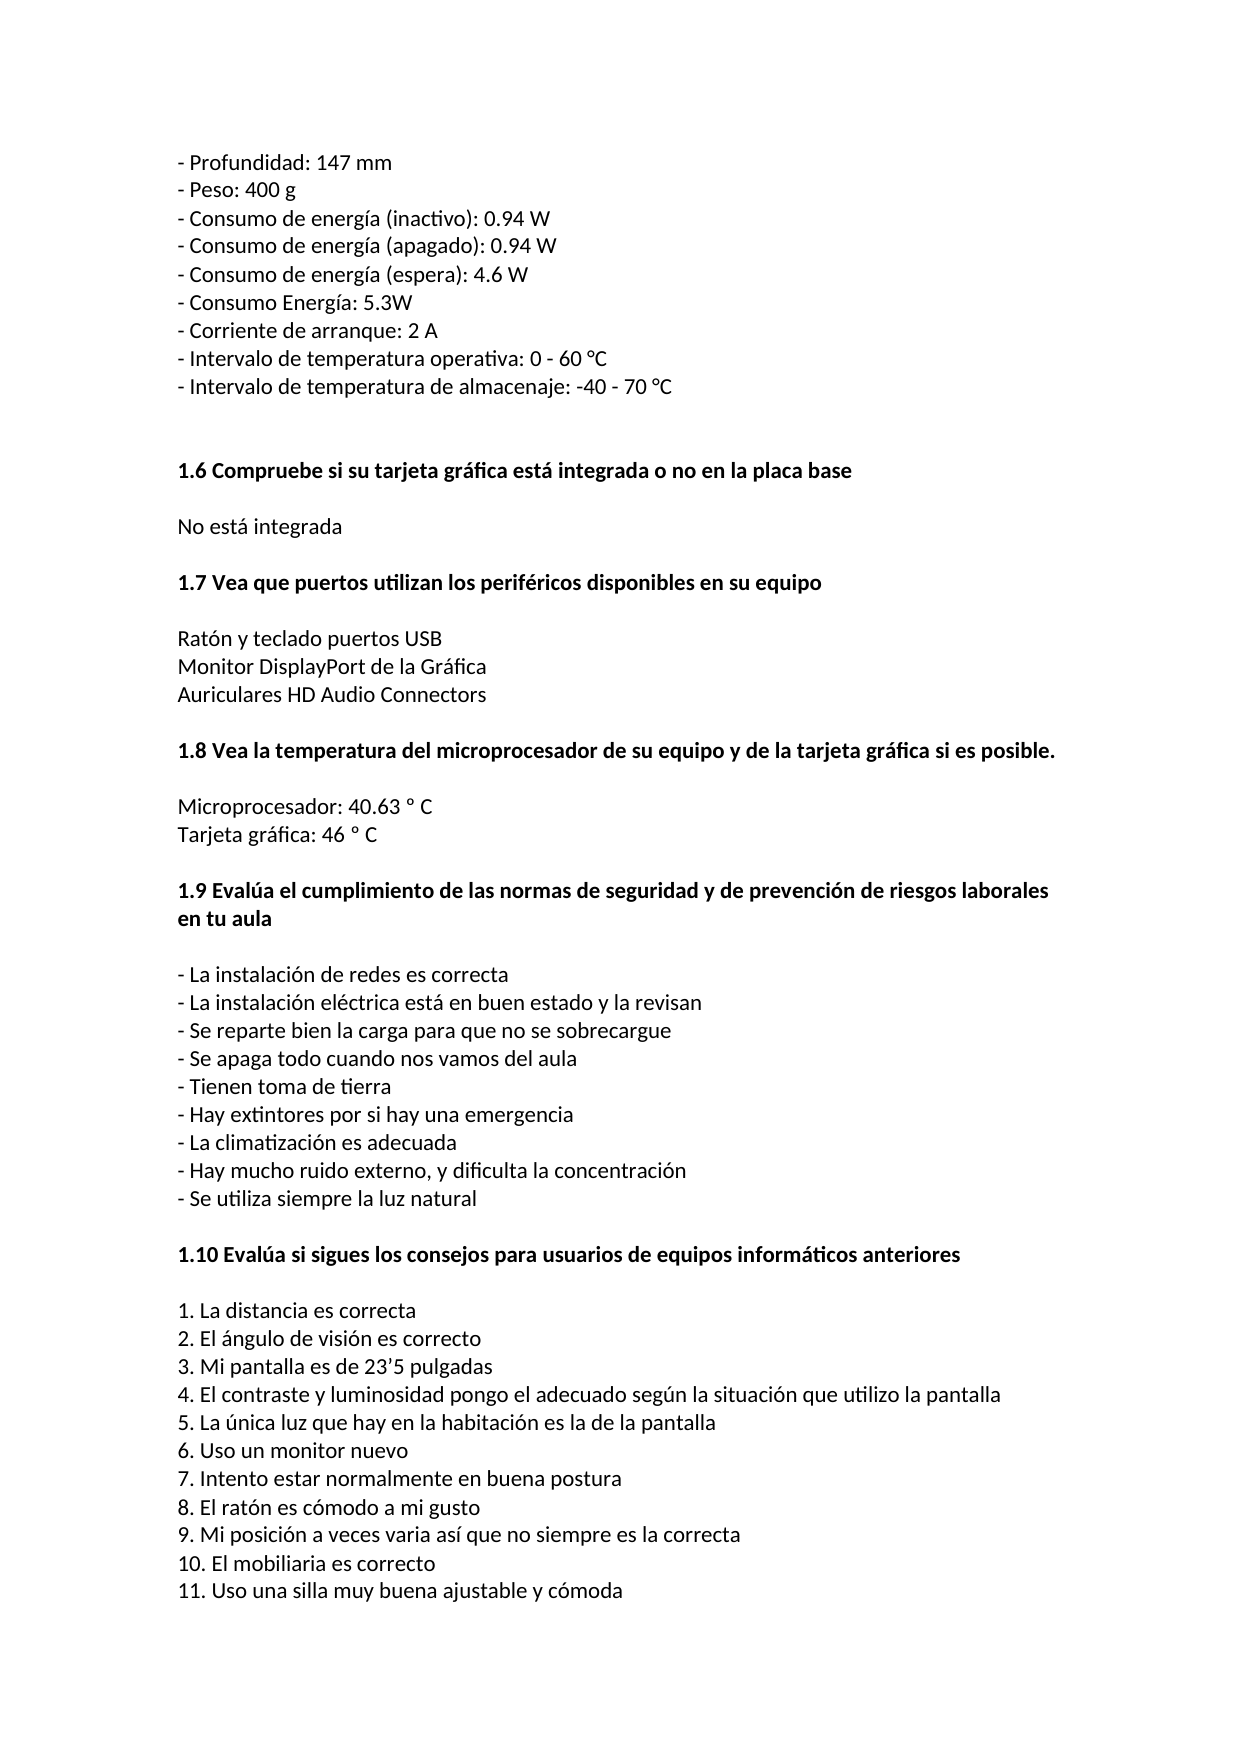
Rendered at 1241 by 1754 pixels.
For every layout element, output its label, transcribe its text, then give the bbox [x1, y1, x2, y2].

text - Tienen toma de tierra [177, 1072, 1063, 1100]
text Auriculares HD Audio Connectors [177, 680, 1063, 708]
text 7. Intento estar normalmente en buena postura [177, 1464, 1063, 1493]
text - Se utiliza siempre la luz natural [177, 1184, 1063, 1212]
text - Profundidad: 147 mm [177, 148, 1063, 176]
text 1.6 Compruebe si su tarjeta gráfica está integrada o no en la placa base [177, 456, 1063, 484]
text 1. La distancia es correcta [177, 1296, 1063, 1324]
text - Consumo de energía (inactivo): 0.94 W [177, 204, 1063, 232]
text 1.9 Evalúa el cumplimiento de las normas de seguridad y de prevención de riesgos laborales en tu aula [177, 876, 1063, 932]
text No está integrada [177, 512, 1063, 540]
text 9. Mi posición a veces varia así que no siempre es la correcta [177, 1521, 1063, 1549]
text 10. El mobiliaria es correcto [177, 1549, 1063, 1577]
text - Se reparte bien la carga para que no se sobrecargue [177, 1016, 1063, 1044]
text Microprocesador: 40.63 º C [177, 792, 1063, 820]
text - La instalación eléctrica está en buen estado y la revisan [177, 988, 1063, 1016]
text 4. El contraste y luminosidad pongo el adecuado según la situación que utilizo la pantalla [177, 1381, 1063, 1408]
text - Intervalo de temperatura de almacenaje: -40 - 70 °C [177, 372, 1063, 400]
text 6. Uso un monitor nuevo [177, 1437, 1063, 1464]
text 1.10 Evalúa si sigues los consejos para usuarios de equipos informáticos anteriores [177, 1240, 1063, 1268]
text 1.7 Vea que puertos utilizan los periféricos disponibles en su equipo [177, 568, 1063, 596]
text - Consumo de energía (espera): 4.6 W [177, 260, 1063, 288]
text - Consumo Energía: 5.3W [177, 288, 1063, 316]
text 11. Uso una silla muy buena ajustable y cómoda [177, 1577, 1063, 1605]
text - Intervalo de temperatura operativa: 0 - 60 °C [177, 344, 1063, 372]
text - Consumo de energía (apagado): 0.94 W [177, 232, 1063, 260]
text Monitor DisplayPort de la Gráfica [177, 652, 1063, 680]
text 5. La única luz que hay en la habitación es la de la pantalla [177, 1408, 1063, 1437]
text Tarjeta gráfica: 46 º C [177, 820, 1063, 848]
text 3. Mi pantalla es de 23’5 pulgadas [177, 1352, 1063, 1381]
text - La instalación de redes es correcta [177, 960, 1063, 988]
text - La climatización es adecuada [177, 1128, 1063, 1156]
text - Se apaga todo cuando nos vamos del aula [177, 1044, 1063, 1072]
text - Peso: 400 g [177, 176, 1063, 204]
text - Hay extintores por si hay una emergencia [177, 1100, 1063, 1128]
text - Corriente de arranque: 2 A [177, 316, 1063, 344]
text 2. El ángulo de visión es correcto [177, 1324, 1063, 1352]
text - Hay mucho ruido externo, y dificulta la concentración [177, 1156, 1063, 1184]
text 1.8 Vea la temperatura del microprocesador de su equipo y de la tarjeta gráfica si es posible. [177, 736, 1063, 764]
text 8. El ratón es cómodo a mi gusto [177, 1493, 1063, 1521]
text Ratón y teclado puertos USB [177, 624, 1063, 652]
